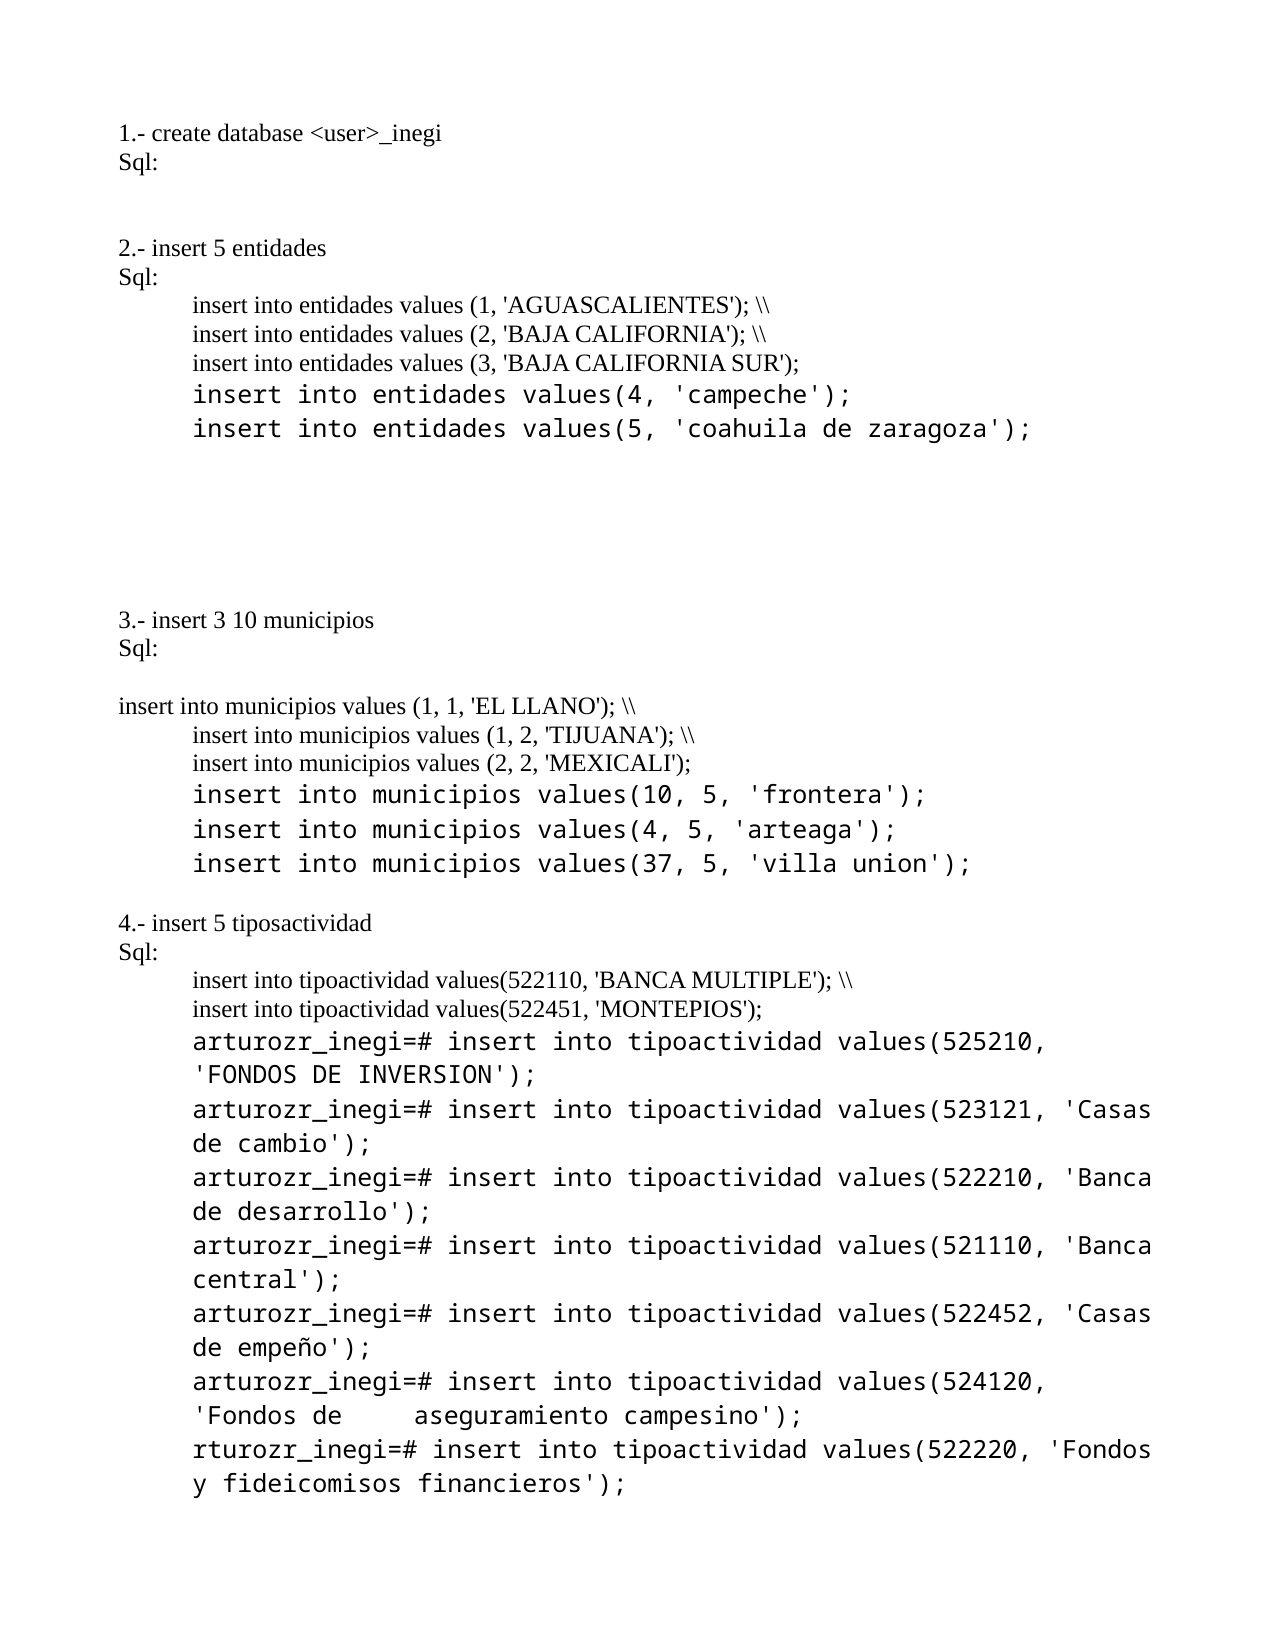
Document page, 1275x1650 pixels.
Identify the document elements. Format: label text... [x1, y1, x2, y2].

text Sql: [118, 937, 1157, 966]
text Sql: [118, 147, 1157, 176]
text insert into entidades values (2, 'BAJA CALIFORNIA'); \\ [118, 319, 1157, 348]
text 2.- insert 5 entidades [118, 233, 1157, 262]
text insert into municipios values(10, 5, 'frontera'); insert into municipios values(4, 5, 'arteaga'); insert into municipios values(37, 5, 'villa union'); [118, 777, 1157, 908]
text 1.- create database <user>_inegi [118, 118, 1157, 147]
text arturozr_inegi=# insert into tipoactividad values(525210, 'FONDOS DE INVERSION'); arturozr_inegi=# insert into tipoactividad values(523121, 'Casas de cambio'); arturozr_inegi=# insert into tipoactividad values(522210, 'Banca de desarrollo'); arturozr_inegi=# insert into tipoactividad values(521110, 'Banca central'); arturozr_inegi=# insert into tipoactividad values(522452, 'Casas de empeño'); arturozr_inegi=# insert into tipoactividad values(524120, 'Fondos de aseguramiento campesino'); [118, 1023, 1157, 1432]
text Sql: [118, 633, 1157, 662]
text Sql: [118, 262, 1157, 291]
text insert into entidades values (1, 'AGUASCALIENTES'); \\ [118, 291, 1157, 319]
text insert into entidades values(4, 'campeche'); [118, 377, 1157, 411]
text insert into municipios values (1, 1, 'EL LLANO'); \\ [118, 691, 1157, 720]
text insert into municipios values (1, 2, 'TIJUANA'); \\ [118, 720, 1157, 748]
text insert into municipios values (2, 2, 'MEXICALI'); [118, 748, 1157, 777]
text insert into tipoactividad values(522110, 'BANCA MULTIPLE'); \\ [118, 966, 1157, 994]
text 4.- insert 5 tiposactividad [118, 908, 1157, 937]
text insert into entidades values (3, 'BAJA CALIFORNIA SUR'); [118, 348, 1157, 377]
text rturozr_inegi=# insert into tipoactividad values(522220, 'Fondos y fideicomisos financieros'); [118, 1432, 1157, 1500]
text insert into entidades values(5, 'coahuila de zaragoza'); [118, 411, 1157, 576]
text insert into tipoactividad values(522451, 'MONTEPIOS'); [118, 994, 1157, 1023]
text 3.- insert 3 10 municipios [118, 605, 1157, 633]
